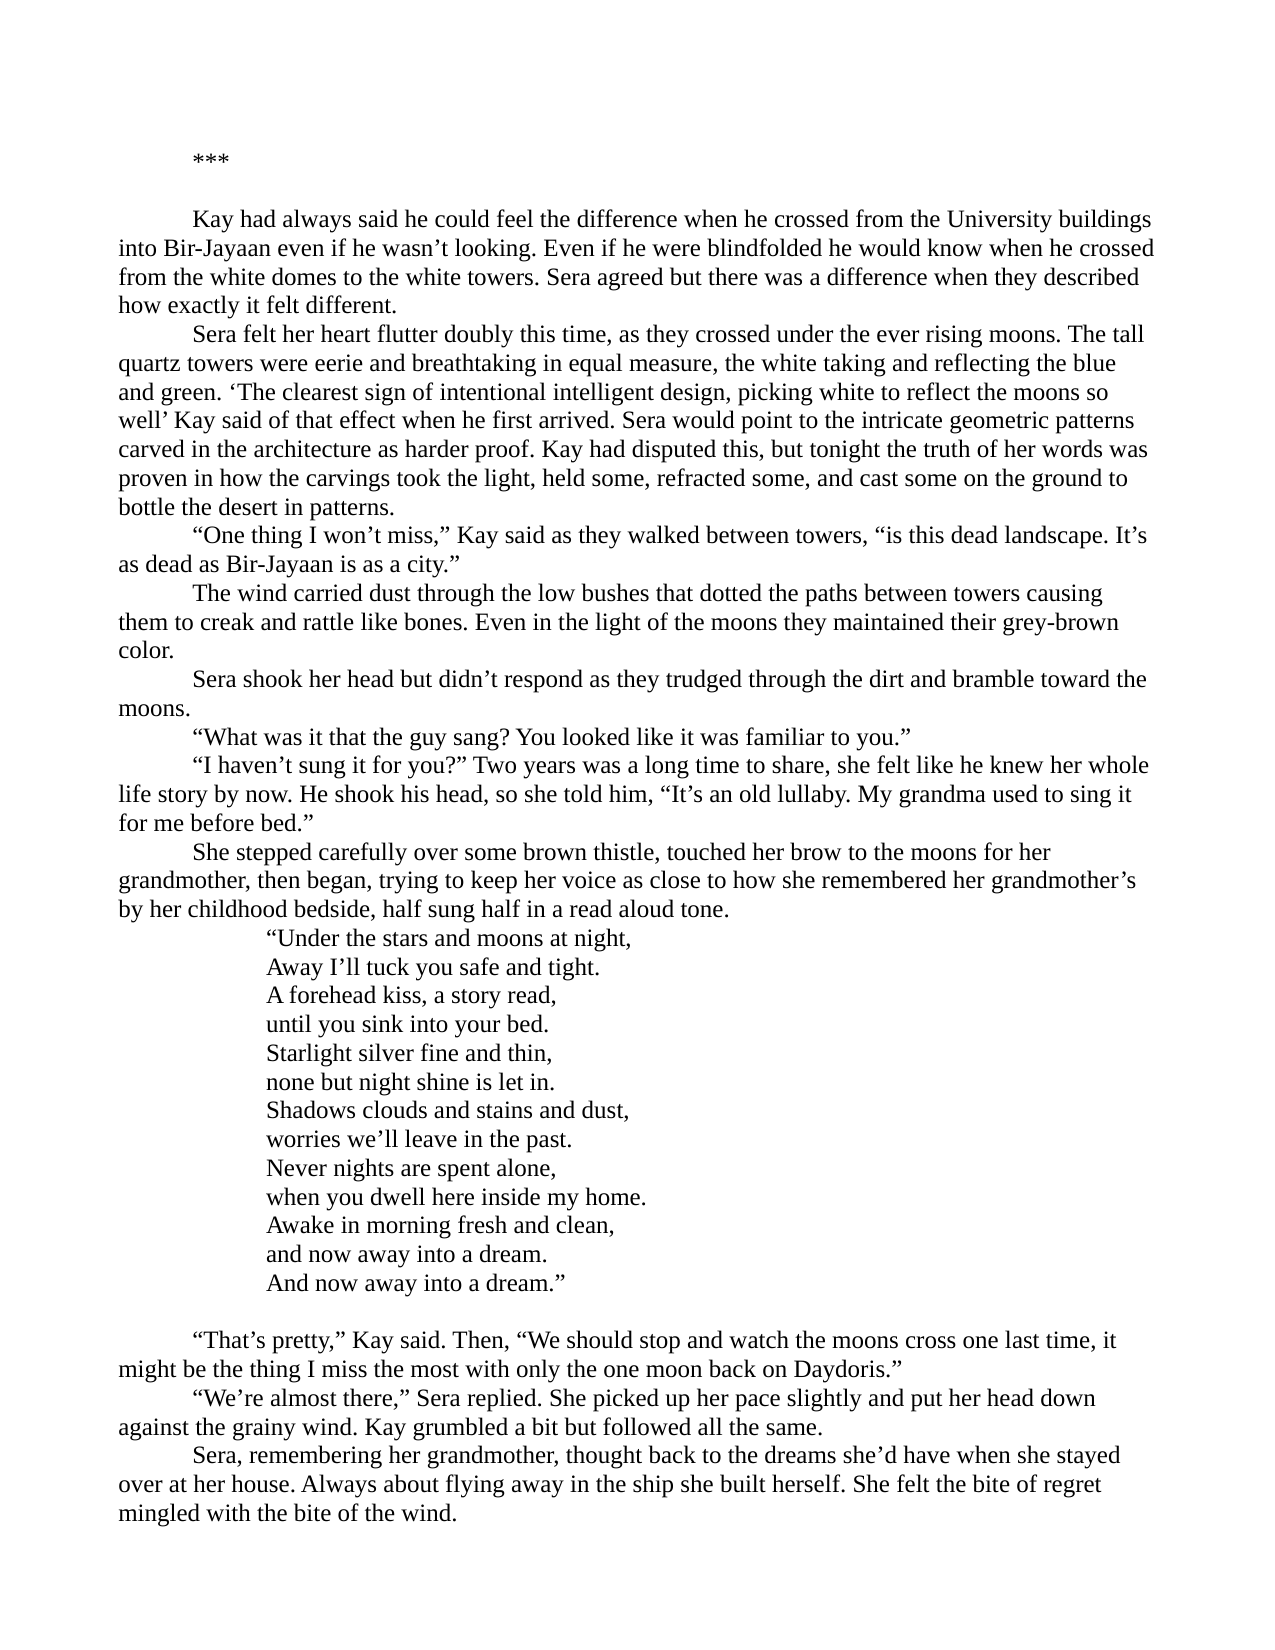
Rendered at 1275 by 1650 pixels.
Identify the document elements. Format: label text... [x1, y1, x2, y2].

text Starlight silver fine and thin, [118, 1038, 1157, 1067]
text Awake in morning fresh and clean, [118, 1211, 1157, 1239]
text And now away into a dream.” [118, 1268, 1157, 1297]
text “We’re almost there,” Sera replied. She picked up her pace slightly and put her head down against the grainy wind. Kay grumbled a bit but followed all the same. [118, 1383, 1157, 1441]
text Never nights are spent alone, [118, 1153, 1157, 1182]
text Away I’ll tuck you safe and tight. [118, 952, 1157, 981]
text “Under the stars and moons at night, [118, 923, 1157, 952]
text “One thing I won’t miss,” Kay said as they walked between towers, “is this dead landscape. It’s as dead as Bir-Jayaan is as a city.” [118, 521, 1157, 578]
text “What was it that the guy sang? You looked like it was familiar to you.” [118, 722, 1157, 751]
text none but night shine is let in. [118, 1067, 1157, 1096]
text and now away into a dream. [118, 1239, 1157, 1268]
text Sera, remembering her grandmother, thought back to the dreams she’d have when she stayed over at her house. Always about flying away in the ship she built herself. She felt the bite of regret mingled with the bite of the wind. [118, 1441, 1157, 1527]
text Shadows clouds and stains and dust, [118, 1096, 1157, 1124]
text *** [118, 147, 1157, 176]
text until you sink into your bed. [118, 1009, 1157, 1038]
text “That’s pretty,” Kay said. Then, “We should stop and watch the moons cross one last time, it might be the thing I miss the most with only the one moon back on Daydoris.” [118, 1326, 1157, 1383]
text Sera shook her head but didn’t respond as they trudged through the dirt and bramble toward the moons. [118, 664, 1157, 722]
text when you dwell here inside my home. [118, 1182, 1157, 1211]
text “I haven’t sung it for you?” Two years was a long time to share, she felt like he knew her whole life story by now. He shook his head, so she told him, “It’s an old lullaby. My grandma used to sing it for me before bed.” [118, 751, 1157, 837]
text The wind carried dust through the low bushes that dotted the paths between towers causing them to creak and rattle like bones. Even in the light of the moons they maintained their grey-brown color. [118, 578, 1157, 664]
text A forehead kiss, a story read, [118, 981, 1157, 1009]
text worries we’ll leave in the past. [118, 1124, 1157, 1153]
text Sera felt her heart flutter doubly this time, as they crossed under the ever rising moons. The tall quartz towers were eerie and breathtaking in equal measure, the white taking and reflecting the blue and green. ‘The clearest sign of intentional intelligent design, picking white to reflect the moons so well’ Kay said of that effect when he first arrived. Sera would point to the intricate geometric patterns carved in the architecture as harder proof. Kay had disputed this, but tonight the truth of her words was proven in how the carvings took the light, held some, refracted some, and cast some on the ground to bottle the desert in patterns. [118, 319, 1157, 521]
text Kay had always said he could feel the difference when he crossed from the University buildings into Bir-Jayaan even if he wasn’t looking. Even if he were blindfolded he would know when he crossed from the white domes to the white towers. Sera agreed but there was a difference when they described how exactly it felt different. [118, 204, 1157, 319]
text She stepped carefully over some brown thistle, touched her brow to the moons for her grandmother, then began, trying to keep her voice as close to how she remembered her grandmother’s by her childhood bedside, half sung half in a read aloud tone. [118, 837, 1157, 923]
